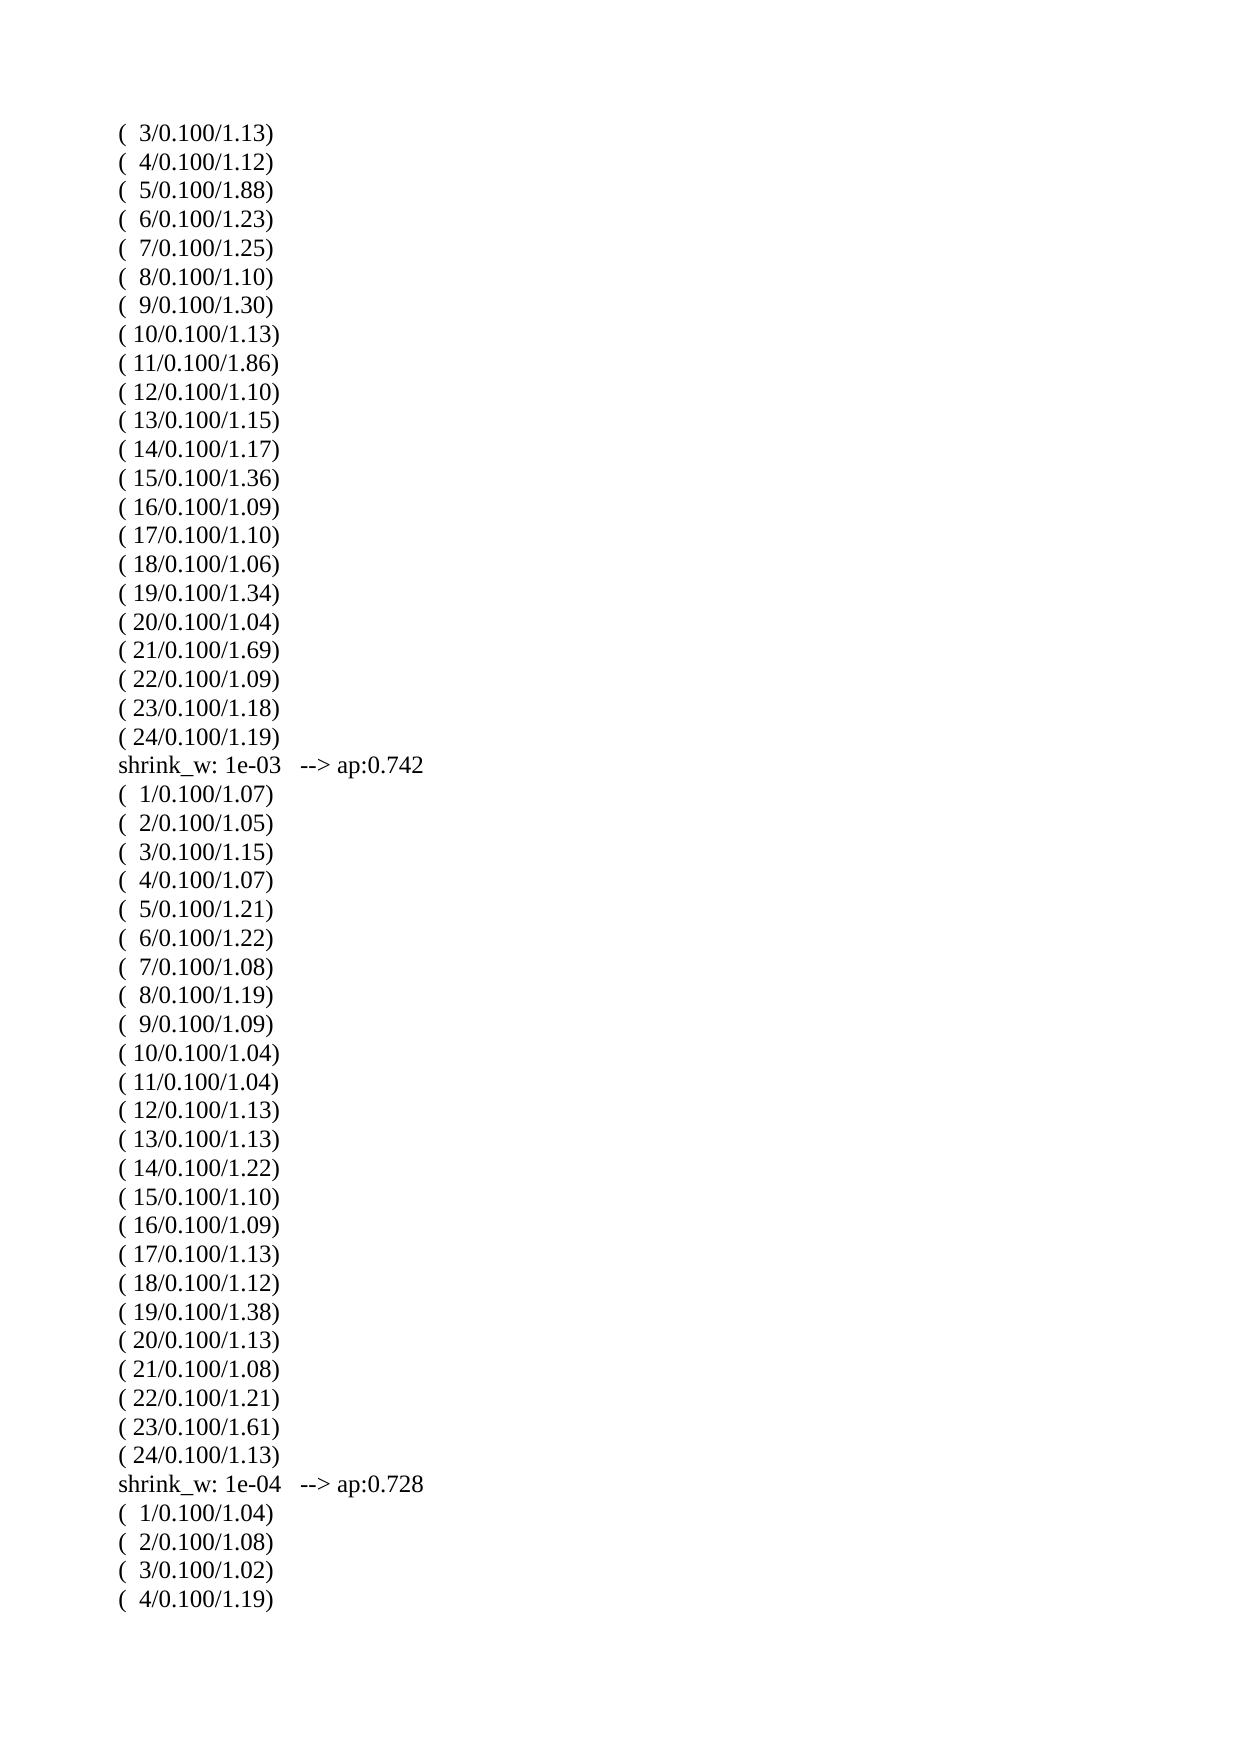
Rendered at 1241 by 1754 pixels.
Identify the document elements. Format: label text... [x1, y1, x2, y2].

text ( 19/0.100/1.38) [118, 1297, 1122, 1326]
text ( 16/0.100/1.09) [118, 1211, 1122, 1239]
text ( 4/0.100/1.19) [118, 1584, 1122, 1613]
text ( 5/0.100/1.88) [118, 176, 1122, 204]
text ( 16/0.100/1.09) [118, 492, 1122, 521]
text ( 20/0.100/1.13) [118, 1326, 1122, 1354]
text ( 4/0.100/1.07) [118, 866, 1122, 894]
text ( 24/0.100/1.19) [118, 722, 1122, 751]
text ( 24/0.100/1.13) [118, 1441, 1122, 1469]
text ( 18/0.100/1.12) [118, 1268, 1122, 1297]
text ( 2/0.100/1.05) [118, 808, 1122, 837]
text ( 7/0.100/1.25) [118, 233, 1122, 262]
text ( 13/0.100/1.13) [118, 1124, 1122, 1153]
text ( 10/0.100/1.13) [118, 319, 1122, 348]
text ( 8/0.100/1.19) [118, 981, 1122, 1009]
text ( 11/0.100/1.04) [118, 1067, 1122, 1096]
text ( 22/0.100/1.21) [118, 1383, 1122, 1412]
text ( 3/0.100/1.13) [118, 118, 1122, 147]
text ( 11/0.100/1.86) [118, 348, 1122, 377]
text shrink_w: 1e-03 --> ap:0.742 [118, 751, 1122, 779]
text shrink_w: 1e-04 --> ap:0.728 [118, 1469, 1122, 1498]
text ( 7/0.100/1.08) [118, 952, 1122, 981]
text ( 23/0.100/1.61) [118, 1412, 1122, 1441]
text ( 22/0.100/1.09) [118, 664, 1122, 693]
text ( 17/0.100/1.13) [118, 1239, 1122, 1268]
text ( 10/0.100/1.04) [118, 1038, 1122, 1067]
text ( 3/0.100/1.15) [118, 837, 1122, 866]
text ( 5/0.100/1.21) [118, 894, 1122, 923]
text ( 1/0.100/1.07) [118, 779, 1122, 808]
text ( 8/0.100/1.10) [118, 262, 1122, 291]
text ( 15/0.100/1.10) [118, 1182, 1122, 1211]
text ( 21/0.100/1.69) [118, 636, 1122, 664]
text ( 20/0.100/1.04) [118, 607, 1122, 636]
text ( 23/0.100/1.18) [118, 693, 1122, 722]
text ( 9/0.100/1.09) [118, 1009, 1122, 1038]
text ( 2/0.100/1.08) [118, 1527, 1122, 1556]
text ( 14/0.100/1.17) [118, 434, 1122, 463]
text ( 4/0.100/1.12) [118, 147, 1122, 176]
text ( 6/0.100/1.22) [118, 923, 1122, 952]
text ( 1/0.100/1.04) [118, 1498, 1122, 1527]
text ( 3/0.100/1.02) [118, 1556, 1122, 1584]
text ( 18/0.100/1.06) [118, 549, 1122, 578]
text ( 9/0.100/1.30) [118, 291, 1122, 319]
text ( 17/0.100/1.10) [118, 521, 1122, 549]
text ( 15/0.100/1.36) [118, 463, 1122, 492]
text ( 12/0.100/1.13) [118, 1096, 1122, 1124]
text ( 6/0.100/1.23) [118, 204, 1122, 233]
text ( 21/0.100/1.08) [118, 1354, 1122, 1383]
text ( 13/0.100/1.15) [118, 406, 1122, 434]
text ( 14/0.100/1.22) [118, 1153, 1122, 1182]
text ( 19/0.100/1.34) [118, 578, 1122, 607]
text ( 12/0.100/1.10) [118, 377, 1122, 406]
